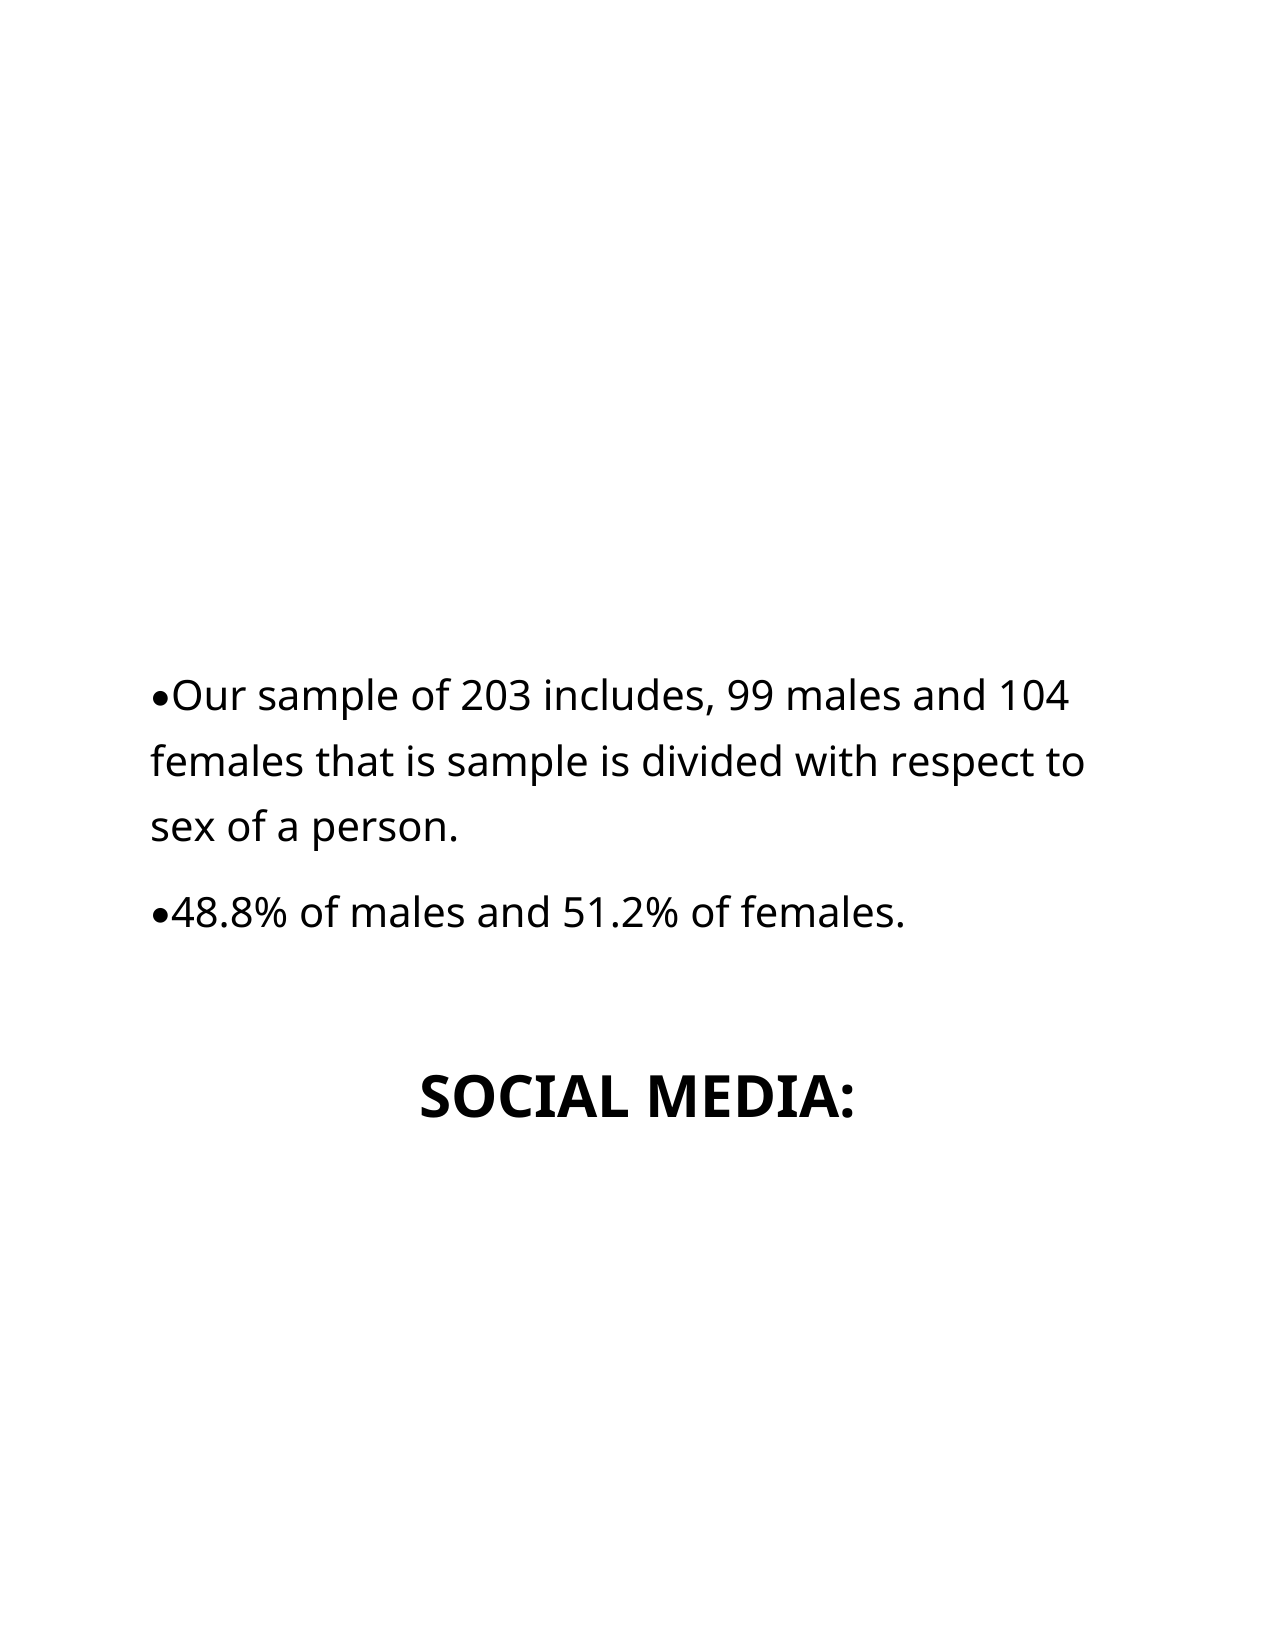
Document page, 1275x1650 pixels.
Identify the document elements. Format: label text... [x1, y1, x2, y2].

text •Our sample of 203 includes, 99 males and 104 females that is sample is divided with respect to sex of a person. [150, 666, 1125, 853]
text SOCIAL MEDIA: [150, 1055, 1125, 1134]
text •48.8% of males and 51.2% of females. [150, 883, 1125, 939]
